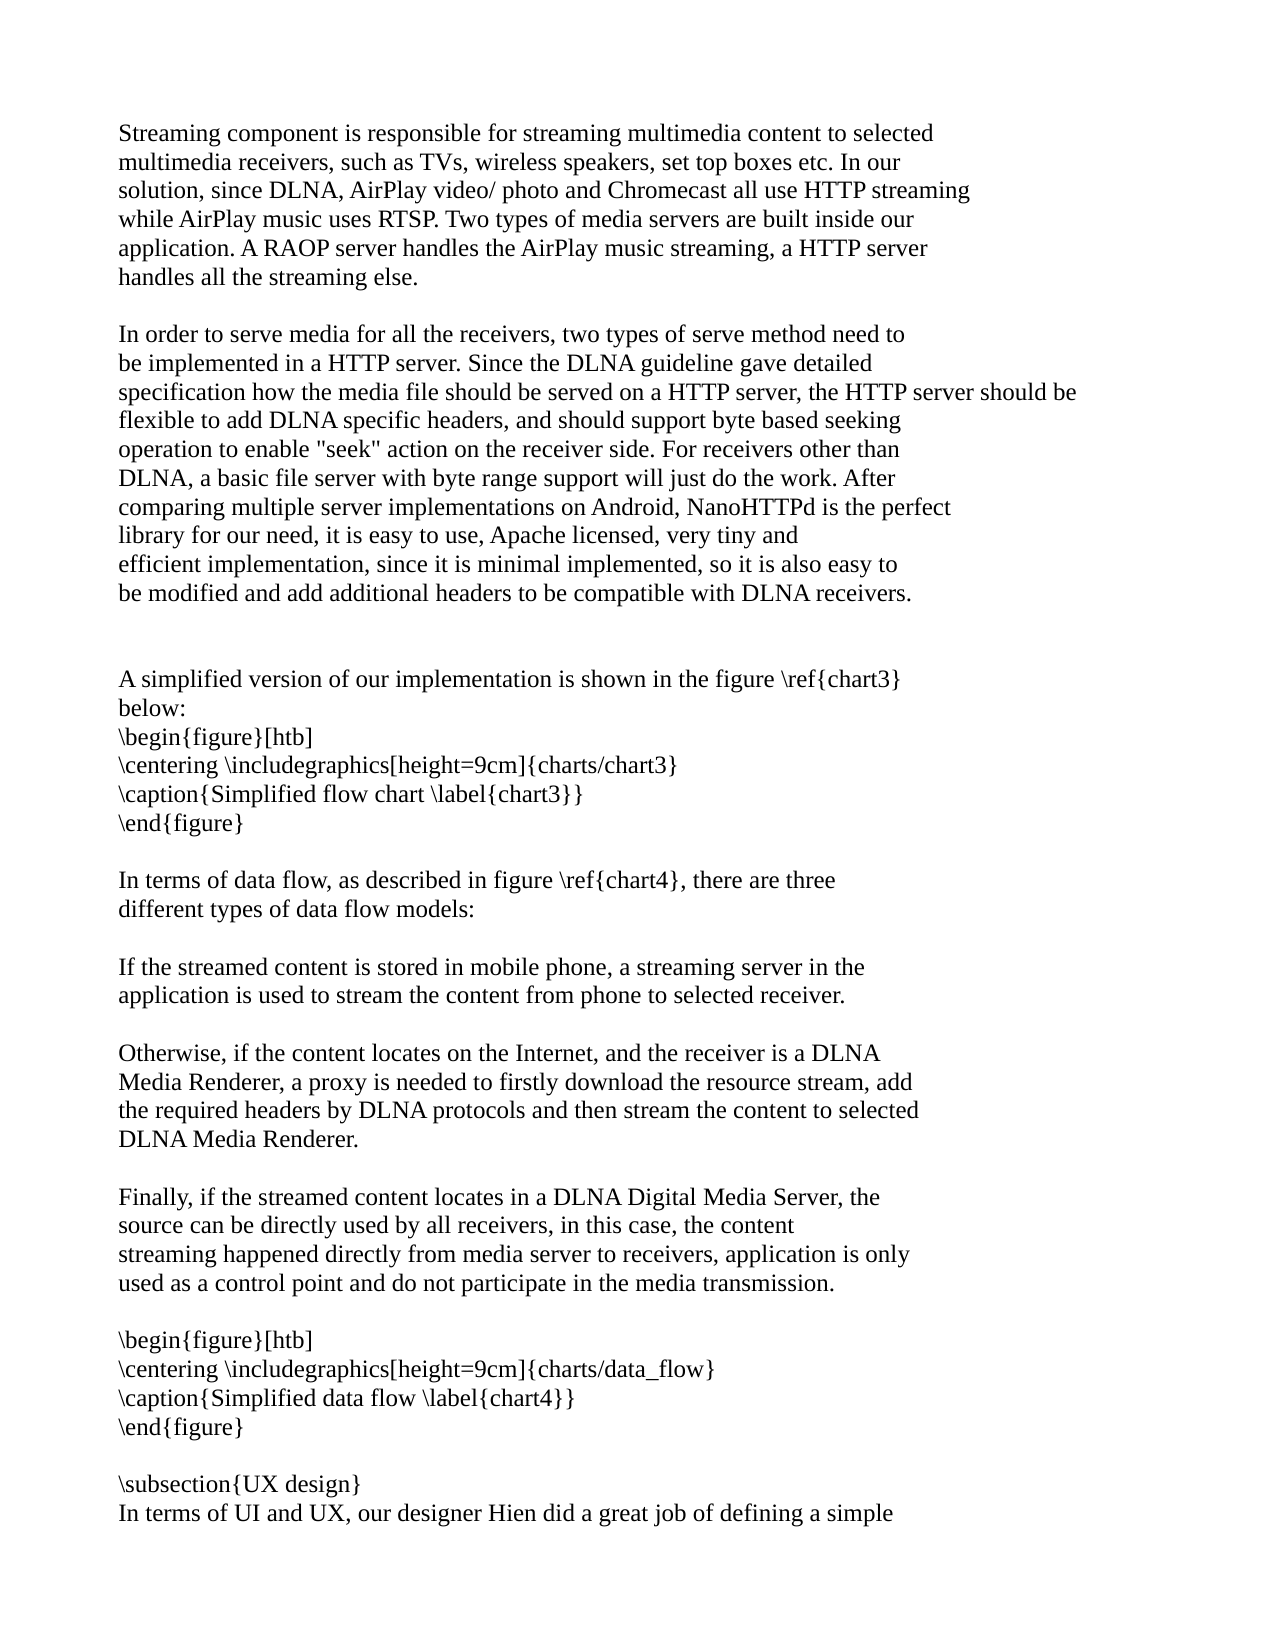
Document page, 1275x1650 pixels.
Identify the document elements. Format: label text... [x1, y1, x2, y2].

text \begin{figure}[htb] [118, 722, 1157, 751]
text be implemented in a HTTP server. Since the DLNA guideline gave detailed [118, 348, 1157, 377]
text \centering \includegraphics[height=9cm]{charts/data_flow} [118, 1354, 1157, 1383]
text while AirPlay music uses RTSP. Two types of media servers are built inside our [118, 204, 1157, 233]
text A simplified version of our implementation is shown in the figure \ref{chart3} [118, 664, 1157, 693]
text \subsection{UX design} [118, 1469, 1157, 1498]
text Streaming component is responsible for streaming multimedia content to selected [118, 118, 1157, 147]
text flexible to add DLNA specific headers, and should support byte based seeking [118, 406, 1157, 434]
text application. A RAOP server handles the AirPlay music streaming, a HTTP server [118, 233, 1157, 262]
text source can be directly used by all receivers, in this case, the content [118, 1211, 1157, 1239]
text solution, since DLNA, AirPlay video/ photo and Chromecast all use HTTP streaming [118, 176, 1157, 204]
text Otherwise, if the content locates on the Internet, and the receiver is a DLNA [118, 1038, 1157, 1067]
text specification how the media file should be served on a HTTP server, the HTTP server should be [118, 377, 1157, 406]
text \caption{Simplified flow chart \label{chart3}} [118, 779, 1157, 808]
text comparing multiple server implementations on Android, NanoHTTPd is the perfect [118, 492, 1157, 521]
text efficient implementation, since it is minimal implemented, so it is also easy to [118, 549, 1157, 578]
text In terms of UI and UX, our designer Hien did a great job of defining a simple [118, 1498, 1157, 1527]
text streaming happened directly from media server to receivers, application is only [118, 1239, 1157, 1268]
text \end{figure} [118, 808, 1157, 837]
text operation to enable "seek" action on the receiver side. For receivers other than [118, 434, 1157, 463]
text application is used to stream the content from phone to selected receiver. [118, 981, 1157, 1009]
text be modified and add additional headers to be compatible with DLNA receivers. [118, 578, 1157, 607]
text DLNA Media Renderer. [118, 1124, 1157, 1153]
text handles all the streaming else. [118, 262, 1157, 291]
text In terms of data flow, as described in figure \ref{chart4}, there are three [118, 866, 1157, 894]
text library for our need, it is easy to use, Apache licensed, very tiny and [118, 521, 1157, 549]
text Media Renderer, a proxy is needed to firstly download the resource stream, add [118, 1067, 1157, 1096]
text different types of data flow models: [118, 894, 1157, 923]
text \caption{Simplified data flow \label{chart4}} [118, 1383, 1157, 1412]
text \centering \includegraphics[height=9cm]{charts/chart3} [118, 751, 1157, 779]
text \begin{figure}[htb] [118, 1326, 1157, 1354]
text used as a control point and do not participate in the media transmission. [118, 1268, 1157, 1297]
text the required headers by DLNA protocols and then stream the content to selected [118, 1096, 1157, 1124]
text Finally, if the streamed content locates in a DLNA Digital Media Server, the [118, 1182, 1157, 1211]
text \end{figure} [118, 1412, 1157, 1441]
text In order to serve media for all the receivers, two types of serve method need to [118, 319, 1157, 348]
text If the streamed content is stored in mobile phone, a streaming server in the [118, 952, 1157, 981]
text DLNA, a basic file server with byte range support will just do the work. After [118, 463, 1157, 492]
text below: [118, 693, 1157, 722]
text multimedia receivers, such as TVs, wireless speakers, set top boxes etc. In our [118, 147, 1157, 176]
